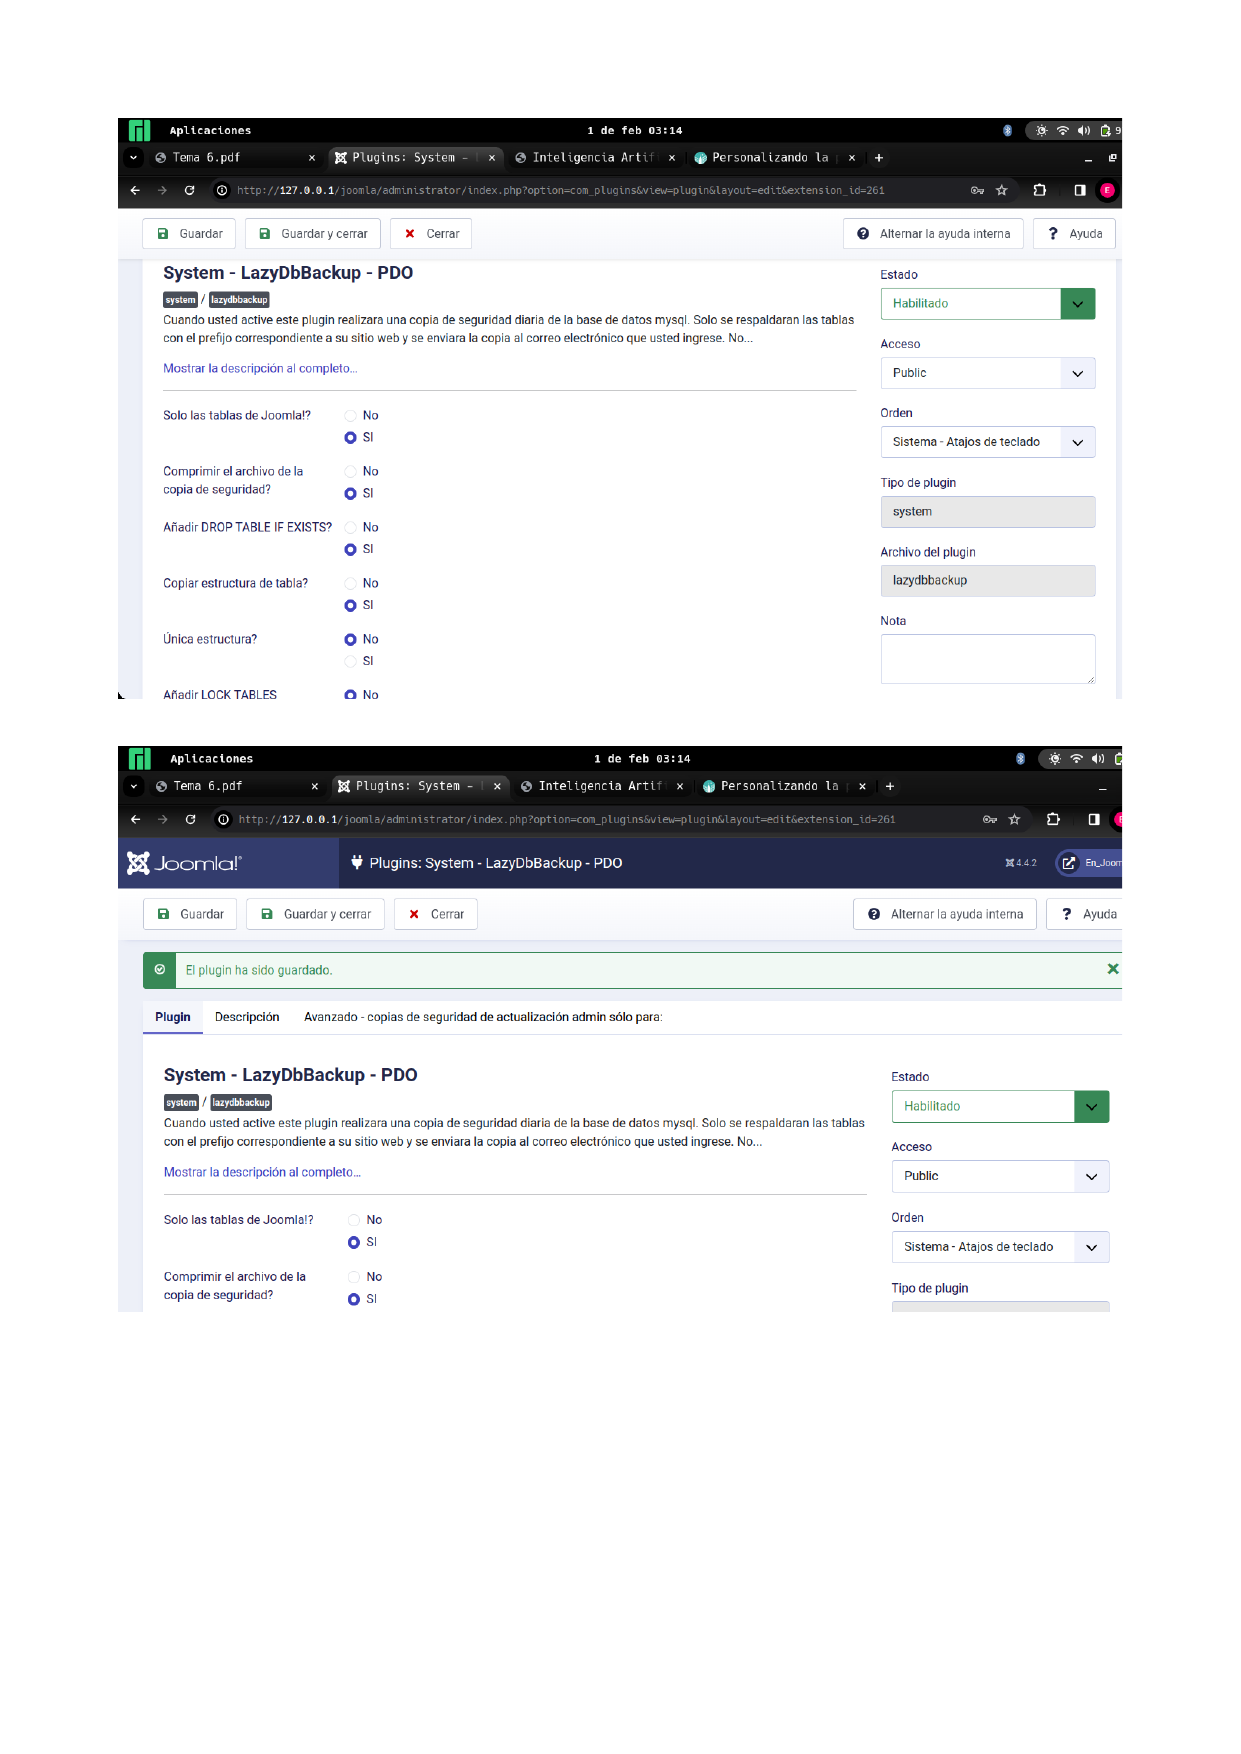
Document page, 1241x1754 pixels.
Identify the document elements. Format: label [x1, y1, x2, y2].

picture [118, 746, 1123, 1312]
picture [118, 118, 1123, 699]
